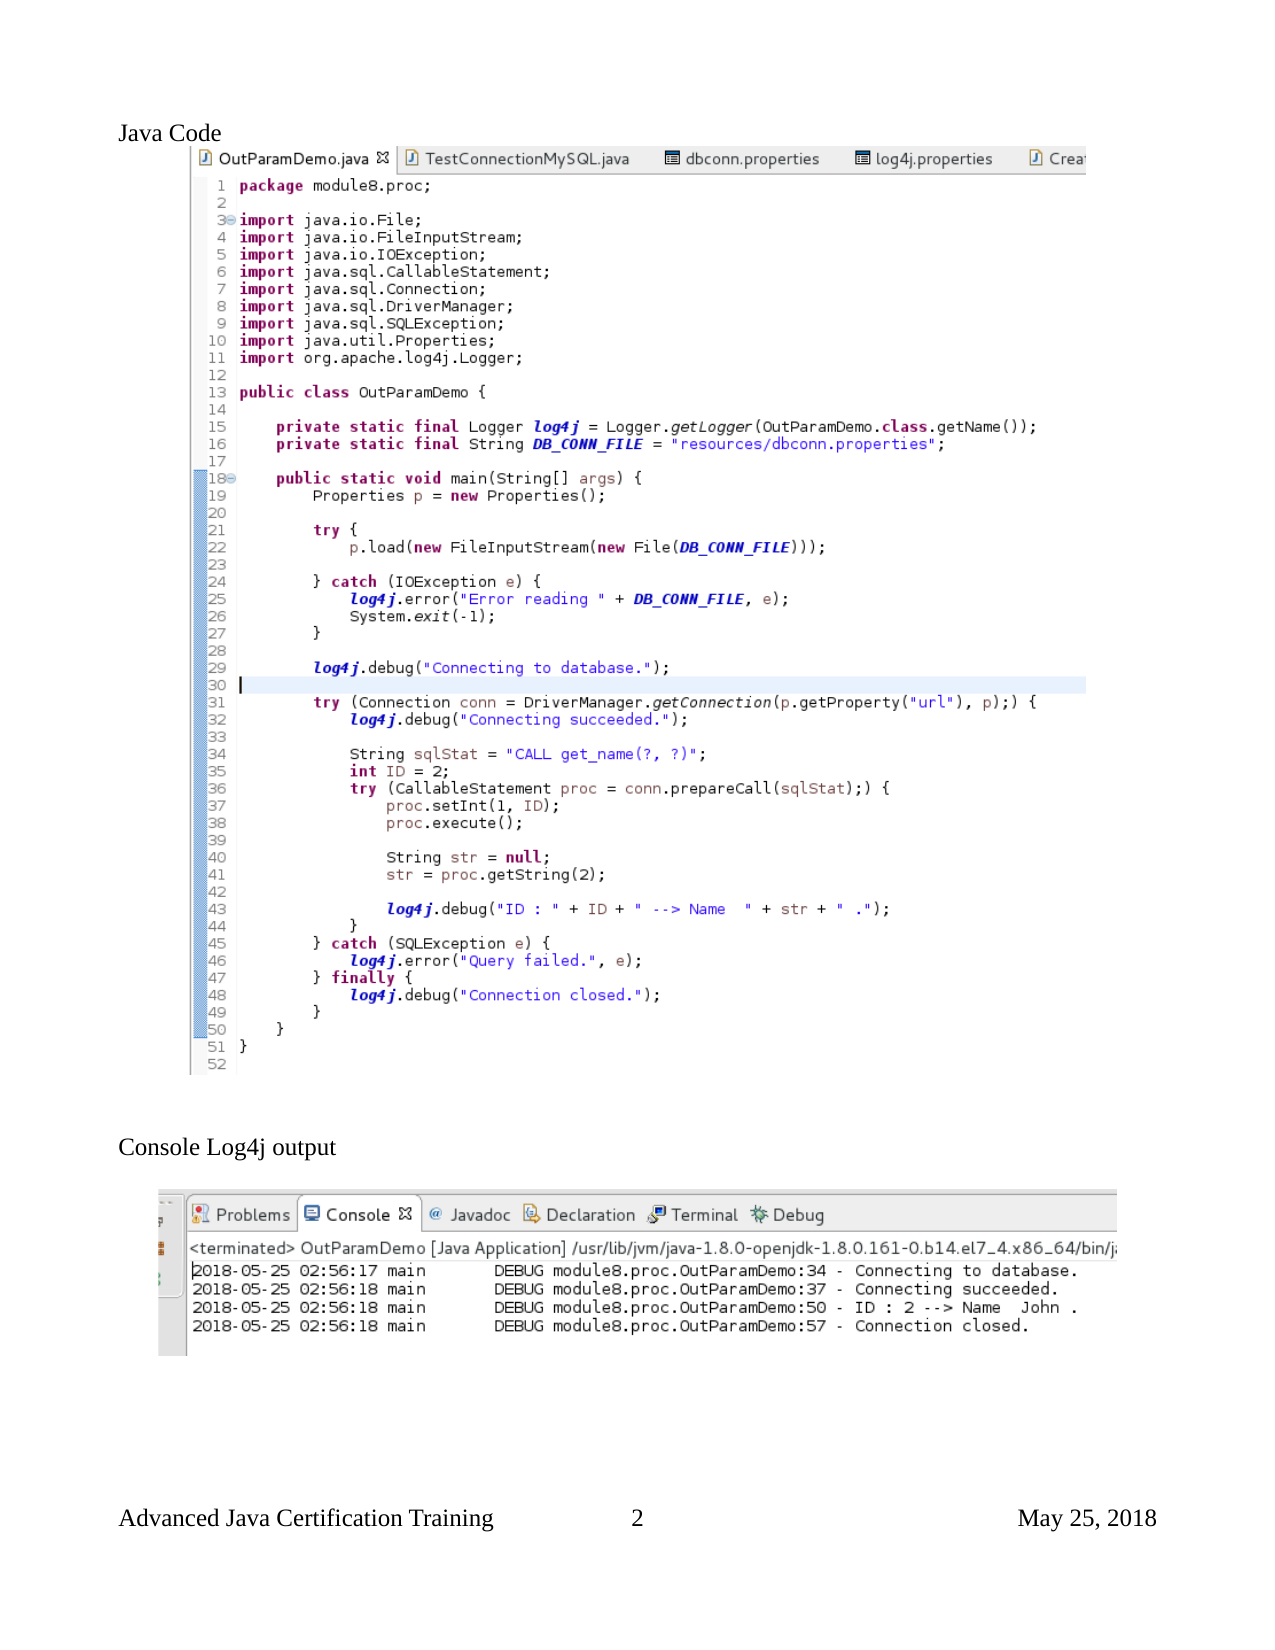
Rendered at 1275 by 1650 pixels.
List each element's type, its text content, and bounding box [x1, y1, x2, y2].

text Java Code [118, 118, 1157, 147]
picture [189, 146, 1086, 1075]
picture [158, 1189, 1117, 1356]
text Console Log4j output [118, 1132, 1157, 1161]
